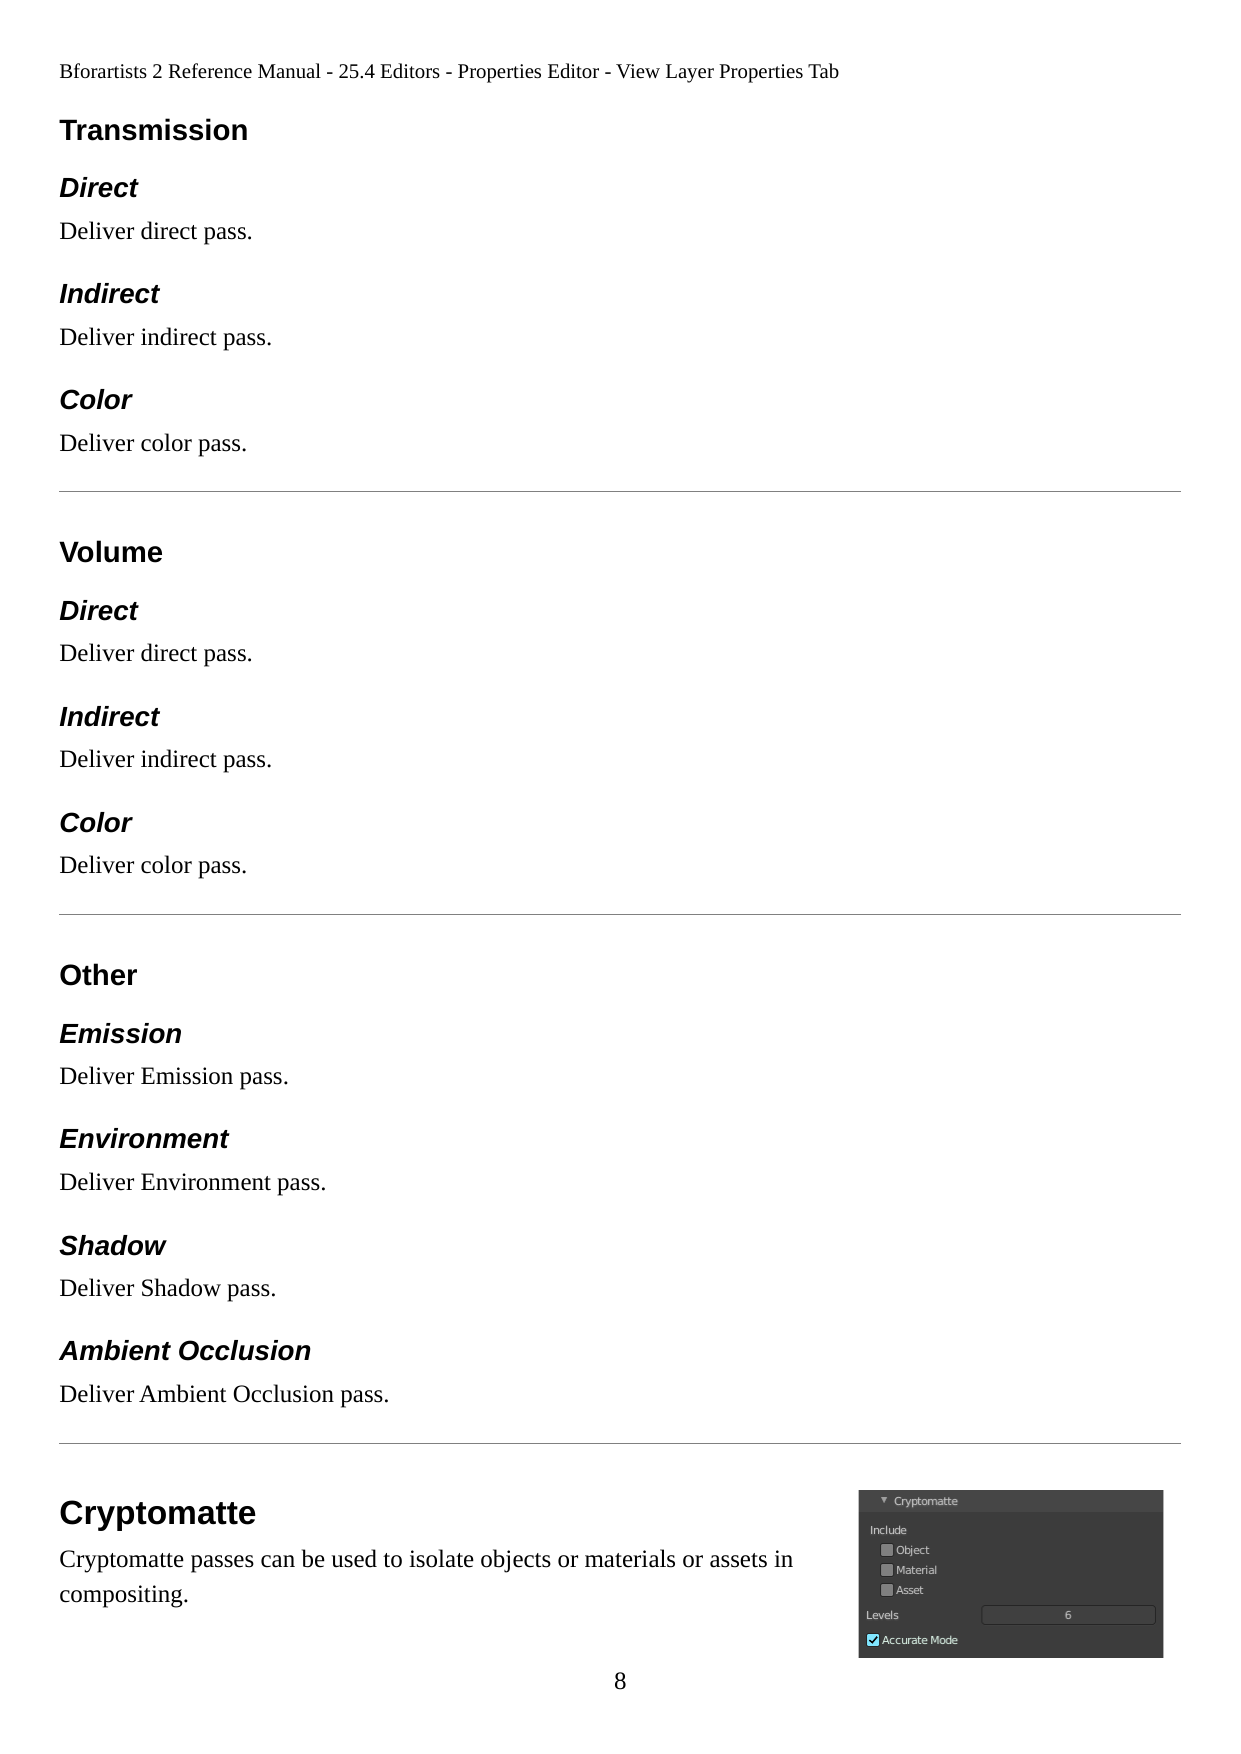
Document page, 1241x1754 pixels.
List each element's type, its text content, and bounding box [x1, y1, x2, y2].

text Deliver indirect pass. [59, 744, 1181, 773]
subtitle Color [59, 383, 1181, 415]
subtitle Color [59, 806, 1181, 838]
text Deliver Environment pass. [59, 1167, 1181, 1196]
subtitle Direct [59, 594, 1181, 626]
subtitle Environment [59, 1123, 1181, 1155]
subtitle Cryptomatte [59, 1493, 858, 1532]
text Deliver Emission pass. [59, 1061, 1181, 1090]
subtitle Emission [59, 1017, 1181, 1049]
subtitle Ambient Occlusion [59, 1335, 1181, 1367]
text Deliver color pass. [59, 850, 1181, 879]
subtitle Indirect [59, 700, 1181, 732]
subtitle Other [59, 958, 1181, 992]
subtitle [1164, 1493, 1181, 1532]
subtitle Shadow [59, 1229, 1181, 1261]
text Deliver direct pass. [59, 638, 1181, 667]
subtitle Indirect [59, 277, 1181, 309]
text Deliver direct pass. [59, 216, 1181, 244]
subtitle Transmission [59, 113, 1181, 146]
text Deliver Ambient Occlusion pass. [59, 1379, 1181, 1408]
text Deliver Shadow pass. [59, 1273, 1181, 1302]
subtitle Volume [59, 535, 1181, 569]
text Cryptomatte passes can be used to isolate objects or materials or assets in compositing. [59, 1544, 858, 1608]
subtitle Direct [59, 171, 1181, 203]
text Deliver color pass. [59, 428, 1181, 456]
text Deliver indirect pass. [59, 322, 1181, 350]
picture [858, 1490, 1164, 1658]
